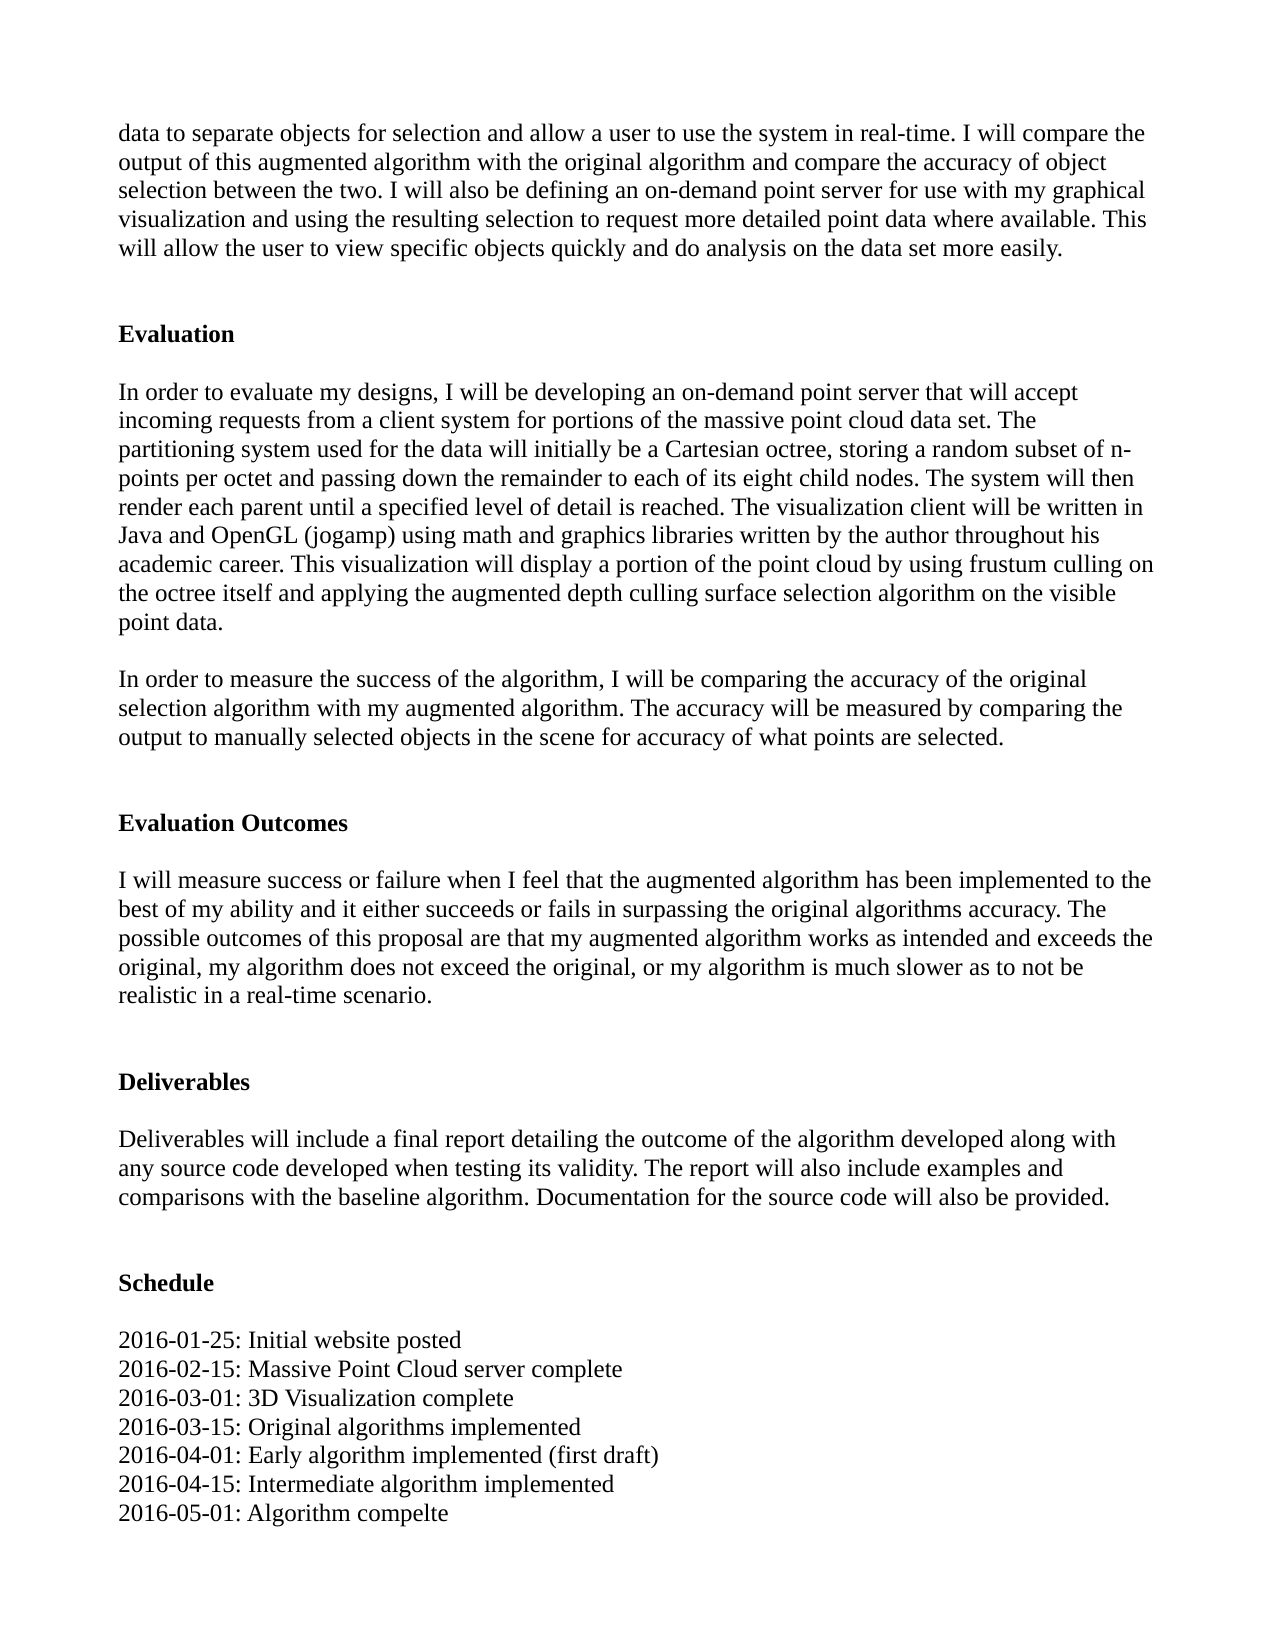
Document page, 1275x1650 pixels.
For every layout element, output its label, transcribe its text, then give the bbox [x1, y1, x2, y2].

text 2016-04-15: Intermediate algorithm implemented [118, 1469, 1157, 1498]
text In order to measure the success of the algorithm, I will be comparing the accuracy of the original selection algorithm with my augmented algorithm. The accuracy will be measured by comparing the output to manually selected objects in the scene for accuracy of what points are selected. [118, 664, 1157, 751]
text Deliverables [118, 1067, 1157, 1096]
text Schedule [118, 1268, 1157, 1297]
text 2016-04-01: Early algorithm implemented (first draft) [118, 1441, 1157, 1469]
text Evaluation Outcomes [118, 808, 1157, 837]
text 2016-03-15: Original algorithms implemented [118, 1412, 1157, 1441]
text data to separate objects for selection and allow a user to use the system in real-time. I will compare the output of this augmented algorithm with the original algorithm and compare the accuracy of object selection between the two. I will also be defining an on-demand point server for use with my graphical visualization and using the resulting selection to request more detailed point data where available. This will allow the user to view specific objects quickly and do analysis on the data set more easily. [118, 118, 1157, 262]
text 2016-05-01: Algorithm compelte [118, 1498, 1157, 1527]
text 2016-01-25: Initial website posted [118, 1326, 1157, 1354]
text Deliverables will include a final report detailing the outcome of the algorithm developed along with any source code developed when testing its validity. The report will also include examples and comparisons with the baseline algorithm. Documentation for the source code will also be provided. [118, 1124, 1157, 1211]
text 2016-02-15: Massive Point Cloud server complete [118, 1354, 1157, 1383]
text I will measure success or failure when I feel that the augmented algorithm has been implemented to the best of my ability and it either succeeds or fails in surpassing the original algorithms accuracy. The possible outcomes of this proposal are that my augmented algorithm works as intended and exceeds the original, my algorithm does not exceed the original, or my algorithm is much slower as to not be realistic in a real-time scenario. [118, 866, 1157, 1009]
text In order to evaluate my designs, I will be developing an on-demand point server that will accept incoming requests from a client system for portions of the massive point cloud data set. The partitioning system used for the data will initially be a Cartesian octree, storing a random subset of n-points per octet and passing down the remainder to each of its eight child nodes. The system will then render each parent until a specified level of detail is reached. The visualization client will be written in Java and OpenGL (jogamp) using math and graphics libraries written by the author throughout his academic career. This visualization will display a portion of the point cloud by using frustum culling on the octree itself and applying the augmented depth culling surface selection algorithm on the visible point data. [118, 377, 1157, 636]
text Evaluation [118, 319, 1157, 348]
text 2016-03-01: 3D Visualization complete [118, 1383, 1157, 1412]
